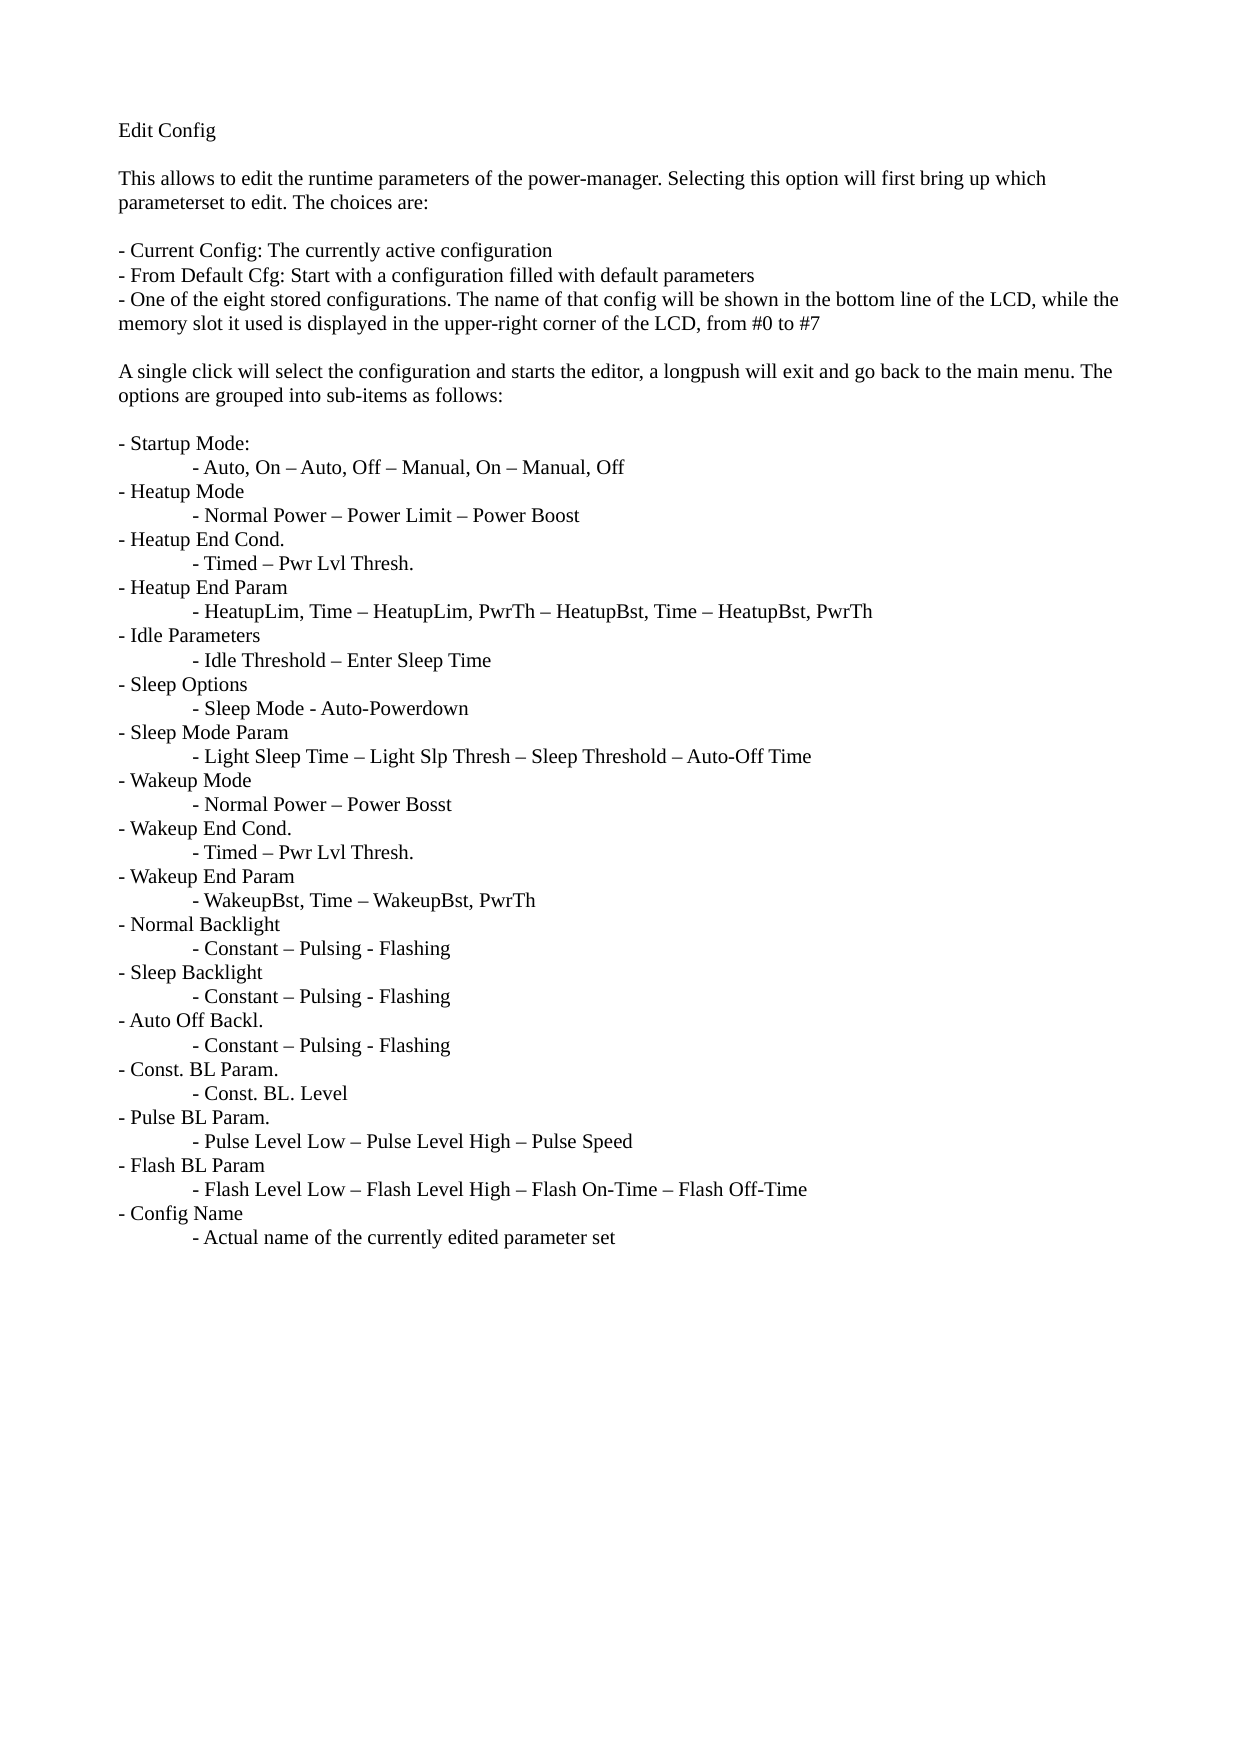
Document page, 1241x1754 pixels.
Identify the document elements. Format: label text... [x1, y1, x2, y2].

text - Actual name of the currently edited parameter set [118, 1225, 1122, 1249]
text - Heatup End Param [118, 575, 1122, 599]
text - Normal Backlight [118, 912, 1122, 936]
text - Sleep Options [118, 672, 1122, 696]
text - Heatup End Cond. [118, 527, 1122, 551]
text - Pulse Level Low – Pulse Level High – Pulse Speed [118, 1129, 1122, 1153]
text - Constant – Pulsing - Flashing [118, 984, 1122, 1008]
text - Const. BL Param. [118, 1057, 1122, 1081]
text - Sleep Backlight [118, 960, 1122, 984]
text - Constant – Pulsing - Flashing [118, 1032, 1122, 1057]
text - Config Name [118, 1201, 1122, 1225]
text - Wakeup End Cond. [118, 816, 1122, 840]
text - Wakeup End Param [118, 864, 1122, 888]
text - Flash BL Param [118, 1153, 1122, 1177]
text - One of the eight stored configurations. The name of that config will be shown in the bottom line of the LCD, while the memory slot it used is displayed in the upper-right corner of the LCD, from #0 to #7 [118, 287, 1122, 335]
text - Sleep Mode - Auto-Powerdown [118, 696, 1122, 720]
text - Timed – Pwr Lvl Thresh. [118, 551, 1122, 575]
text - Const. BL. Level [118, 1081, 1122, 1105]
text - Light Sleep Time – Light Slp Thresh – Sleep Threshold – Auto-Off Time [118, 744, 1122, 768]
text - Idle Threshold – Enter Sleep Time [118, 647, 1122, 672]
text - Constant – Pulsing - Flashing [118, 936, 1122, 960]
text - Pulse BL Param. [118, 1105, 1122, 1129]
text - From Default Cfg: Start with a configuration filled with default parameters [118, 262, 1122, 287]
text - Normal Power – Power Limit – Power Boost [118, 503, 1122, 527]
text This allows to edit the runtime parameters of the power-manager. Selecting this option will first bring up which parameterset to edit. The choices are: [118, 166, 1122, 214]
text - Wakeup Mode [118, 768, 1122, 792]
text - HeatupLim, Time – HeatupLim, PwrTh – HeatupBst, Time – HeatupBst, PwrTh [118, 599, 1122, 623]
text - Heatup Mode [118, 479, 1122, 503]
text - Normal Power – Power Bosst [118, 792, 1122, 816]
text - Timed – Pwr Lvl Thresh. [118, 840, 1122, 864]
text A single click will select the configuration and starts the editor, a longpush will exit and go back to the main menu. The options are grouped into sub-items as follows: [118, 359, 1122, 407]
text - Sleep Mode Param [118, 720, 1122, 744]
text Edit Config [118, 118, 1122, 142]
text - Idle Parameters [118, 623, 1122, 647]
text - Auto, On – Auto, Off – Manual, On – Manual, Off [118, 455, 1122, 479]
text - Current Config: The currently active configuration [118, 238, 1122, 262]
text - Startup Mode: [118, 431, 1122, 455]
text - Auto Off Backl. [118, 1008, 1122, 1032]
text - WakeupBst, Time – WakeupBst, PwrTh [118, 888, 1122, 912]
text - Flash Level Low – Flash Level High – Flash On-Time – Flash Off-Time [118, 1177, 1122, 1201]
